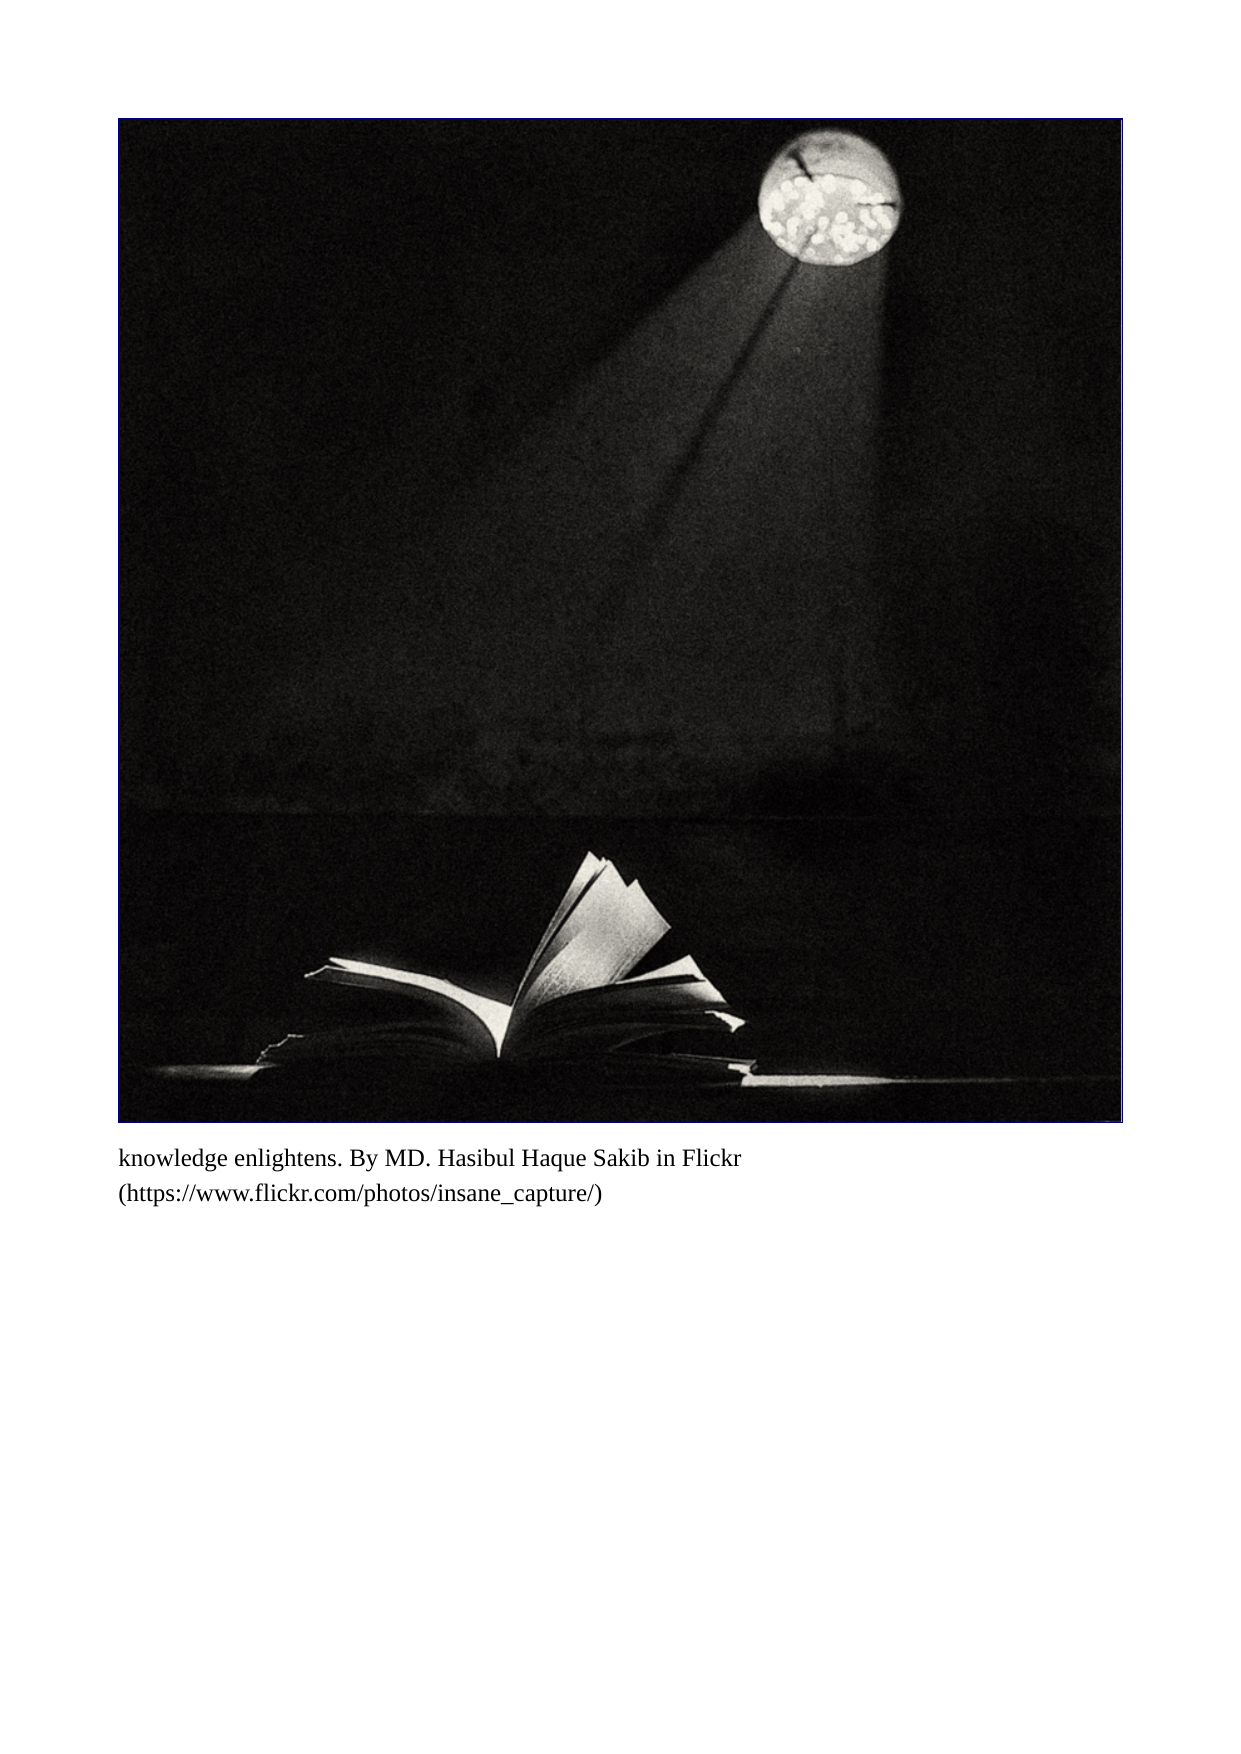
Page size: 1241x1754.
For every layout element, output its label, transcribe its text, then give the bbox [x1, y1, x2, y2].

text knowledge enlightens. By MD. Hasibul Haque Sakib in Flickr (https://www.flickr.com/photos/insane_capture/) [118, 1143, 1122, 1207]
picture [120, 120, 1122, 1122]
